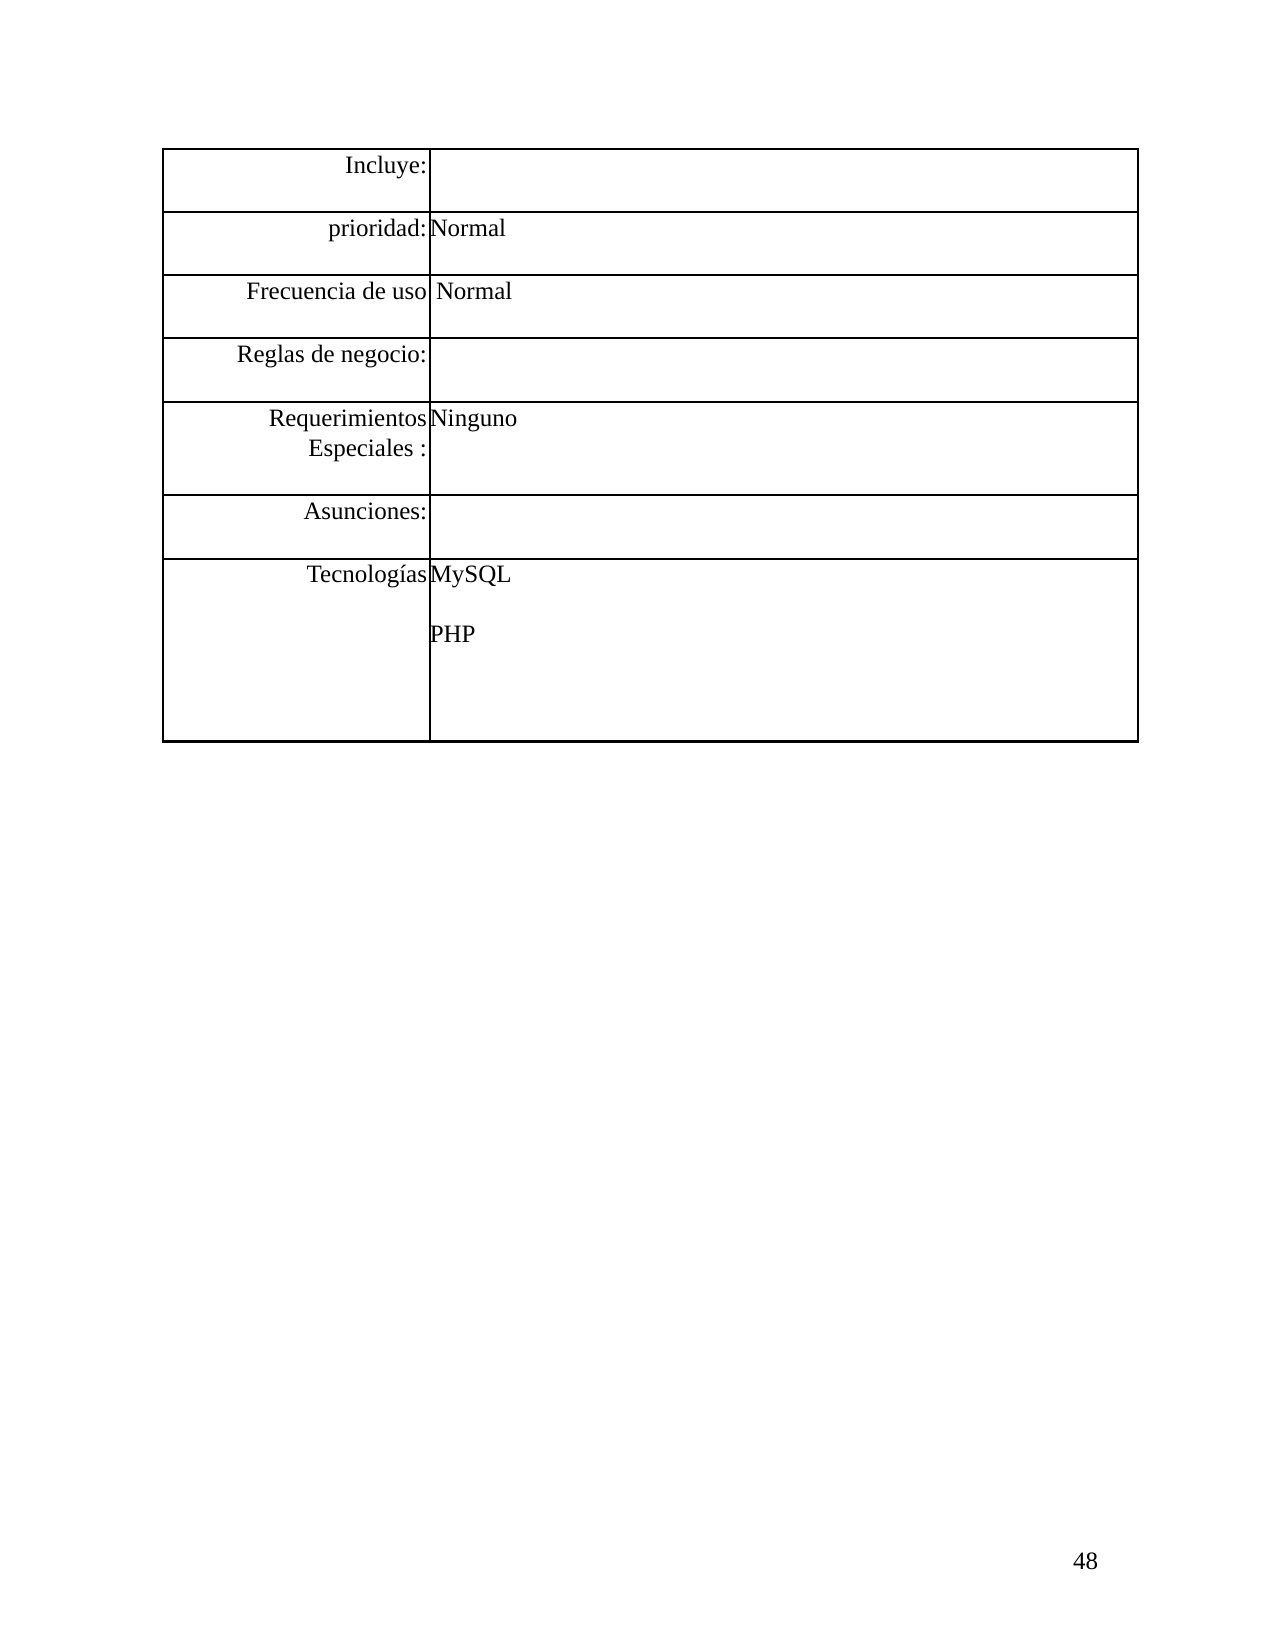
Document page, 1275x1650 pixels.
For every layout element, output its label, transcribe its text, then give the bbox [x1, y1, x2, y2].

table_cell Normal [431, 213, 1137, 274]
table_cell prioridad: [164, 213, 429, 274]
table_cell [431, 150, 1137, 211]
table_cell Tecnologías [164, 560, 429, 740]
table_cell [431, 496, 1137, 557]
table_cell Ninguno [431, 403, 1137, 494]
table_cell Frecuencia de uso [164, 276, 429, 337]
table_cell Asunciones: [164, 496, 429, 557]
table_cell [431, 339, 1137, 401]
table_cell Reglas de negocio: [164, 339, 429, 401]
table_cell Requerimientos Especiales : [164, 403, 429, 494]
table_cell Incluye: [164, 150, 429, 211]
table_cell MySQL PHP [431, 560, 1137, 740]
table_cell Normal [431, 276, 1137, 337]
